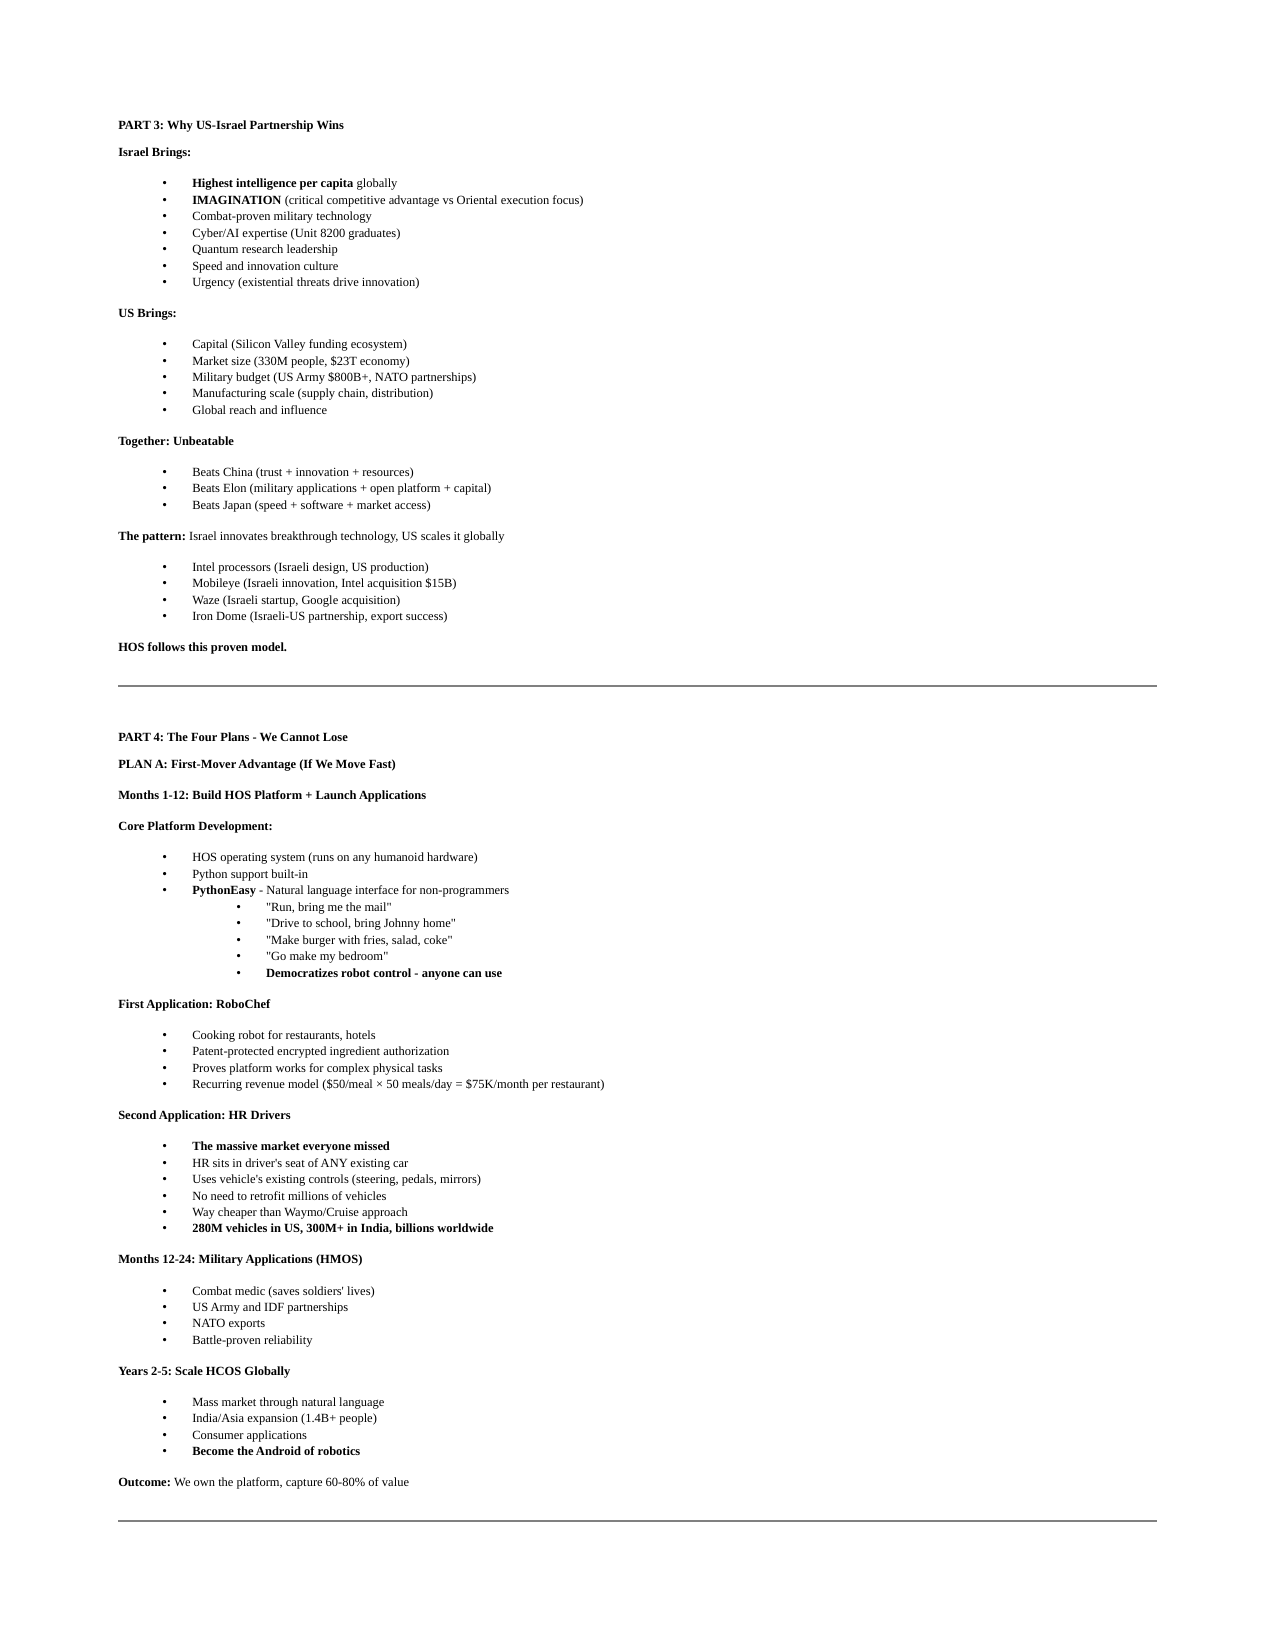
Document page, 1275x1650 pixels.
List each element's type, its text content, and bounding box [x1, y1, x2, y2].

list Become the Android of robotics [162, 1444, 1157, 1458]
list Manufacturing scale (supply chain, distribution) [162, 386, 1157, 401]
list "Go make my bedroom" [236, 949, 1157, 963]
list Patent-protected encrypted ingredient authorization [162, 1044, 1157, 1058]
list Market size (330M people, $23T economy) [162, 353, 1157, 368]
list Recurring revenue model ($50/meal × 50 meals/day = $75K/month per restaurant) [162, 1077, 1157, 1091]
list Iron Dome (Israeli-US partnership, export success) [162, 609, 1157, 623]
subtitle PART 4: The Four Plans - We Cannot Lose [118, 730, 1157, 744]
subtitle PART 3: Why US-Israel Partnership Wins [118, 118, 1157, 132]
list The massive market everyone missed [162, 1139, 1157, 1153]
list HOS operating system (runs on any humanoid hardware) [162, 850, 1157, 864]
list 280M vehicles in US, 300M+ in India, billions worldwide [162, 1221, 1157, 1236]
text Core Platform Development: [118, 819, 1157, 833]
list Battle-proven reliability [162, 1333, 1157, 1347]
list Cooking robot for restaurants, hotels [162, 1027, 1157, 1042]
list Quantum research leadership [162, 242, 1157, 256]
list Urgency (existential threats drive innovation) [162, 275, 1157, 289]
text The pattern: Israel innovates breakthrough technology, US scales it globally [118, 529, 1157, 543]
text Months 12-24: Military Applications (HMOS) [118, 1252, 1157, 1267]
list PythonEasy - Natural language interface for non-programmers [162, 883, 1157, 897]
text Years 2-5: Scale HCOS Globally [118, 1364, 1157, 1378]
text PLAN A: First-Mover Advantage (If We Move Fast) [118, 757, 1157, 771]
list Military budget (US Army $800B+, NATO partnerships) [162, 370, 1157, 384]
list Beats Japan (speed + software + market access) [162, 498, 1157, 512]
list India/Asia expansion (1.4B+ people) [162, 1411, 1157, 1426]
list Way cheaper than Waymo/Cruise approach [162, 1205, 1157, 1219]
text US Brings: [118, 306, 1157, 320]
list Beats Elon (military applications + open platform + capital) [162, 481, 1157, 496]
list Global reach and influence [162, 403, 1157, 417]
list Combat medic (saves soldiers' lives) [162, 1283, 1157, 1298]
list Uses vehicle's existing controls (steering, pedals, mirrors) [162, 1172, 1157, 1186]
list US Army and IDF partnerships [162, 1300, 1157, 1314]
list Mobileye (Israeli innovation, Intel acquisition $15B) [162, 576, 1157, 591]
text Together: Unbeatable [118, 434, 1157, 448]
text First Application: RoboChef [118, 996, 1157, 1011]
text Second Application: HR Drivers [118, 1108, 1157, 1122]
list Cyber/AI expertise (Unit 8200 graduates) [162, 225, 1157, 240]
list Mass market through natural language [162, 1395, 1157, 1409]
list HR sits in driver's seat of ANY existing car [162, 1155, 1157, 1170]
text Israel Brings: [118, 145, 1157, 159]
list Highest intelligence per capita globally [162, 176, 1157, 190]
text Months 1-12: Build HOS Platform + Launch Applications [118, 788, 1157, 802]
text Outcome: We own the platform, capture 60-80% of value [118, 1475, 1157, 1489]
list Capital (Silicon Valley funding ecosystem) [162, 337, 1157, 351]
list Intel processors (Israeli design, US production) [162, 560, 1157, 574]
list Speed and innovation culture [162, 258, 1157, 273]
list Combat-proven military technology [162, 209, 1157, 223]
list Democratizes robot control - anyone can use [236, 965, 1157, 980]
list "Make burger with fries, salad, coke" [236, 932, 1157, 947]
list Proves platform works for complex physical tasks [162, 1060, 1157, 1075]
list IMAGINATION (critical competitive advantage vs Oriental execution focus) [162, 192, 1157, 207]
list Python support built-in [162, 867, 1157, 881]
list Waze (Israeli startup, Google acquisition) [162, 593, 1157, 607]
list "Run, bring me the mail" [236, 899, 1157, 914]
list "Drive to school, bring Johnny home" [236, 916, 1157, 930]
list Beats China (trust + innovation + resources) [162, 465, 1157, 479]
list No need to retrofit millions of vehicles [162, 1188, 1157, 1203]
text HOS follows this proven model. [118, 640, 1157, 654]
list NATO exports [162, 1316, 1157, 1331]
list Consumer applications [162, 1428, 1157, 1442]
